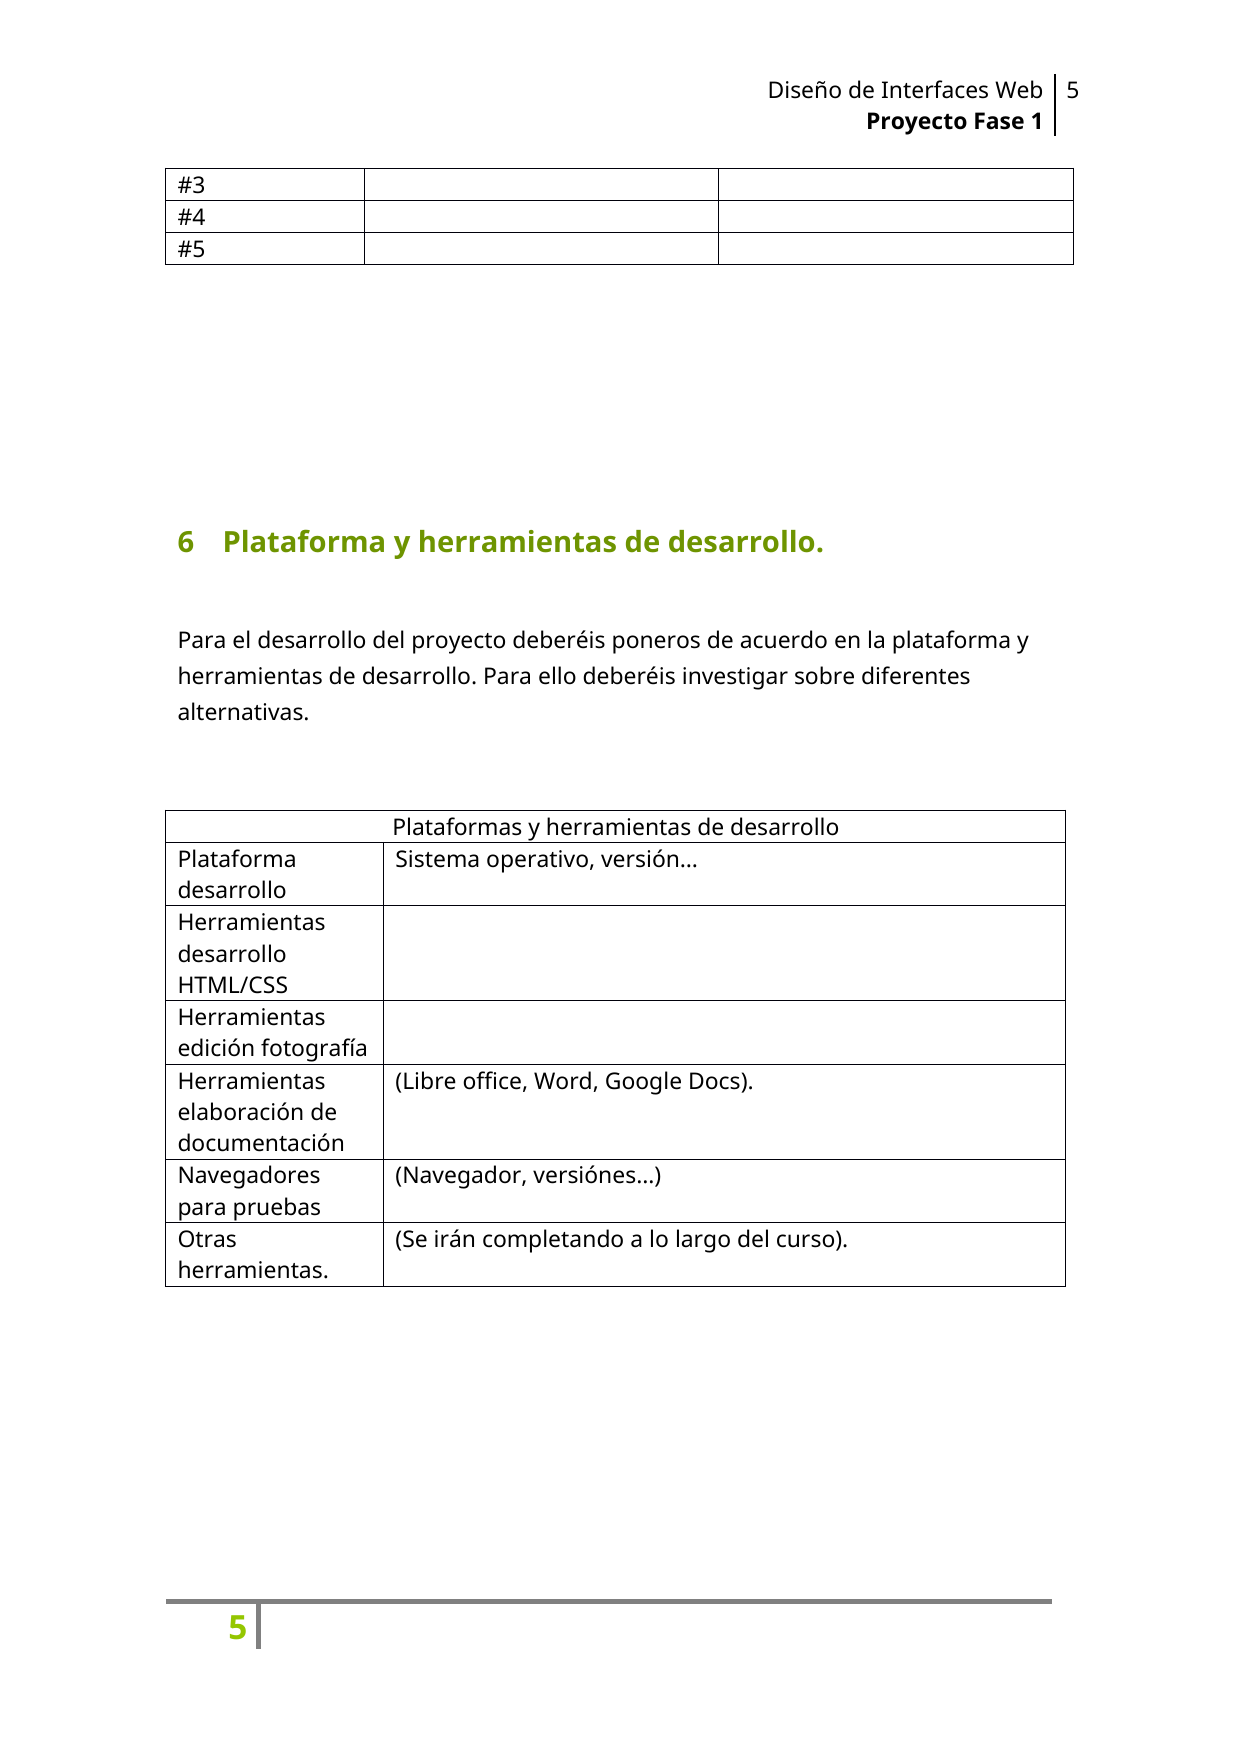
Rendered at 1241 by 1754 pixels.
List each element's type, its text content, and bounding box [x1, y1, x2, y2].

table_cell [719, 169, 1073, 200]
table_cell #4 [166, 201, 364, 232]
table_cell Herramientas desarrollo HTML/CSS [166, 906, 383, 1000]
table_cell [719, 201, 1073, 232]
text Para el desarrollo del proyecto deberéis poneros de acuerdo en la plataforma y herramientas de desarrollo. Para ello deberéis investigar sobre diferentes alternativas. [177, 624, 1063, 727]
table_cell [384, 906, 1065, 1000]
table_cell #5 [166, 233, 364, 264]
table_cell Herramientas elaboración de documentación [166, 1065, 383, 1158]
table_cell [384, 1001, 1065, 1064]
table_cell Otras herramientas. [166, 1223, 383, 1286]
table_cell [365, 233, 718, 264]
table_cell Sistema operativo, versión… [384, 843, 1065, 905]
table_cell (Navegador, versiónes…) [384, 1160, 1065, 1222]
table_cell #3 [166, 169, 364, 200]
table_header Plataformas y herramientas de desarrollo [166, 811, 1065, 842]
table_cell (Libre office, Word, Google Docs). [384, 1065, 1065, 1158]
table_cell Herramientas edición fotografía [166, 1001, 383, 1064]
table_cell (Se irán completando a lo largo del curso). [384, 1223, 1065, 1286]
table_cell [365, 201, 718, 232]
table_cell Plataforma desarrollo [166, 843, 383, 905]
table_cell Navegadores para pruebas [166, 1160, 383, 1222]
table_cell [719, 233, 1073, 264]
table_cell [365, 169, 718, 200]
subtitle Plataforma y herramientas de desarrollo. [177, 522, 1063, 561]
